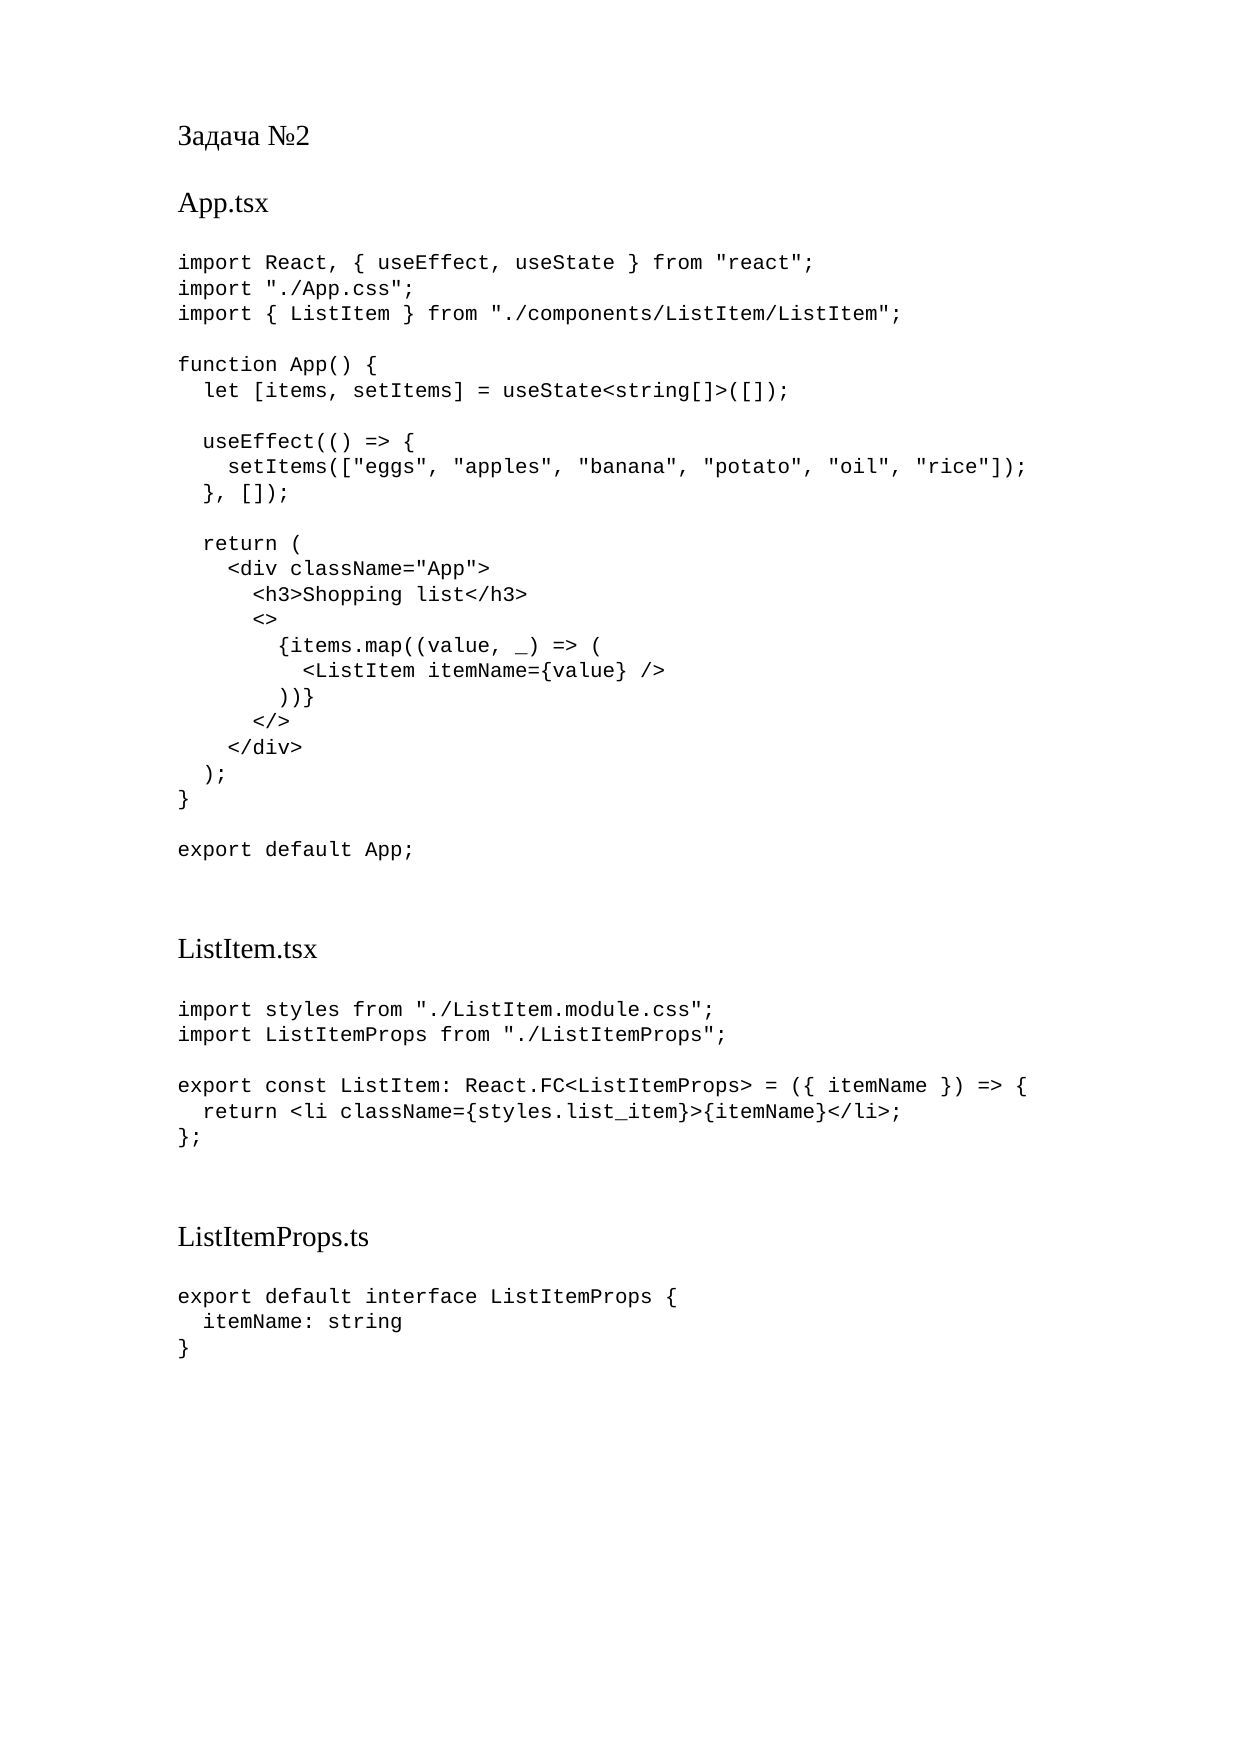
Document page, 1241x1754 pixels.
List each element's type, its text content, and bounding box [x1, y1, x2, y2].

text <h3>Shopping list</h3> [177, 584, 1152, 607]
text import "./App.css"; [177, 278, 1152, 301]
text } [177, 788, 1152, 812]
text function App() { [177, 354, 1152, 378]
text return <li className={styles.list_item}>{itemName}</li>; [177, 1101, 1152, 1124]
text }; [177, 1126, 1152, 1150]
text import React, { useEffect, useState } from "react"; [177, 252, 1152, 276]
text export default App; [177, 839, 1152, 863]
text }, []); [177, 482, 1152, 505]
text </div> [177, 737, 1152, 761]
text itemName: string [177, 1311, 1152, 1335]
text <ListItem itemName={value} /> [177, 660, 1152, 684]
text useEffect(() => { [177, 431, 1152, 454]
text App.tsx [177, 185, 1152, 219]
text return ( [177, 533, 1152, 556]
text setItems(["eggs", "apples", "banana", "potato", "oil", "rice"]); [177, 456, 1152, 480]
text ); [177, 762, 1152, 786]
text import { ListItem } from "./components/ListItem/ListItem"; [177, 303, 1152, 327]
text ))} [177, 686, 1152, 709]
text import ListItemProps from "./ListItemProps"; [177, 1024, 1152, 1048]
text let [items, setItems] = useState<string[]>([]); [177, 380, 1152, 403]
text } [177, 1337, 1152, 1360]
text ListItemProps.ts [177, 1219, 1152, 1252]
text <> [177, 609, 1152, 633]
text {items.map((value, _) => ( [177, 635, 1152, 658]
text <div className="App"> [177, 558, 1152, 582]
text import styles from "./ListItem.module.css"; [177, 998, 1152, 1022]
text export const ListItem: React.FC<ListItemProps> = ({ itemName }) => { [177, 1075, 1152, 1099]
text </> [177, 711, 1152, 735]
text export default interface ListItemProps { [177, 1286, 1152, 1309]
text Задача №2 [177, 118, 1152, 152]
text ListItem.tsx [177, 932, 1152, 965]
